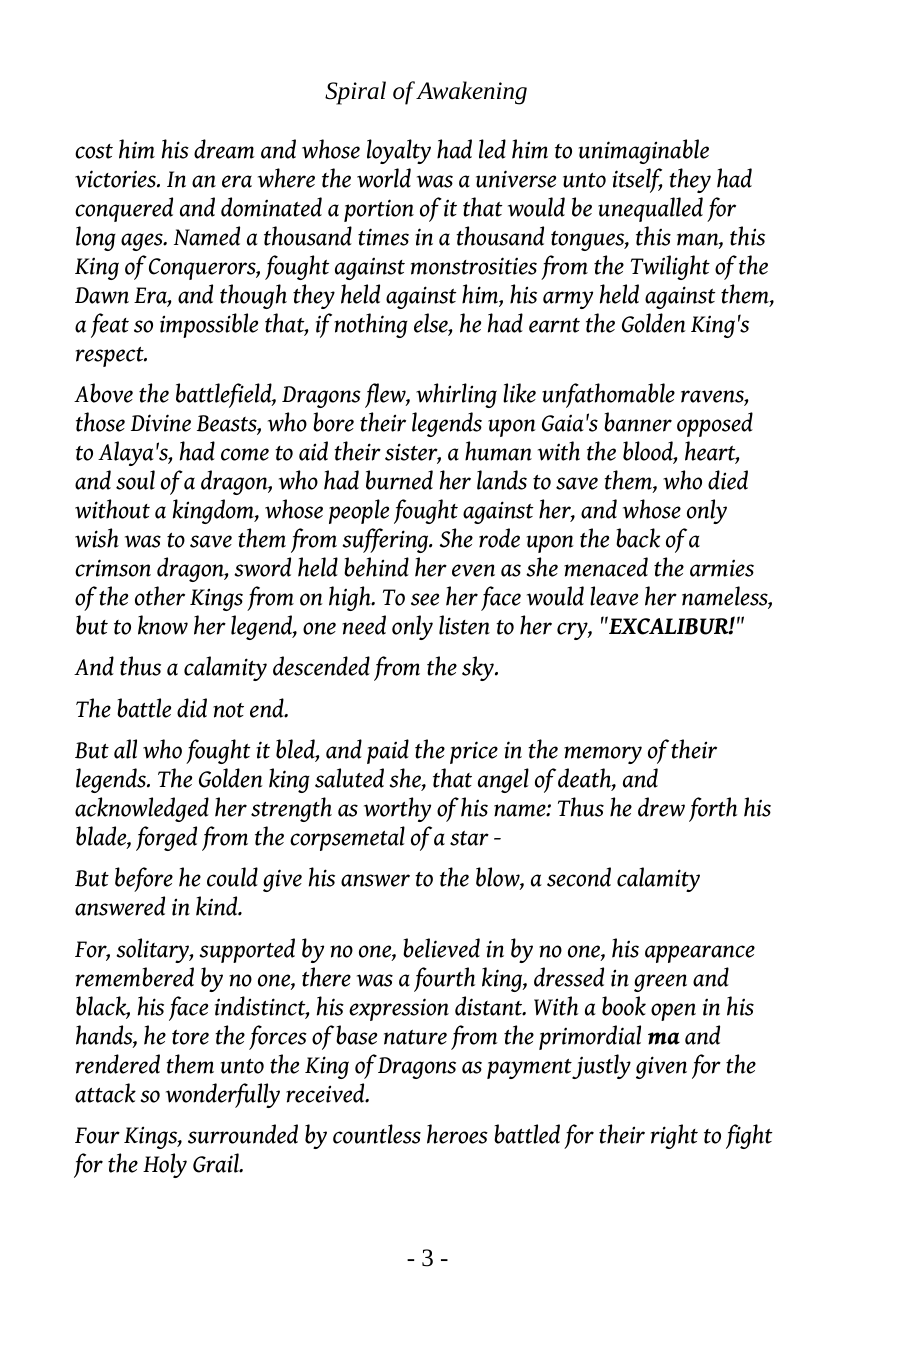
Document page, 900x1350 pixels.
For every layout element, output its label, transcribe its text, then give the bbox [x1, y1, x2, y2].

text But all who fought it bled, and paid the price in the memory of their legends. The Golden king saluted she, that angel of death, and acknowledged her strength as worthy of his name: Thus he drew forth his blade, forged from the corpsemetal of a star - [75, 737, 780, 852]
text cost him his dream and whose loyalty had led him to unimaginable victories. In an era where the world was a universe unto itself, they had conquered and dominated a portion of it that would be unequalled for long ages. Named a thousand times in a thousand tongues, this man, this King of Conquerors, fought against monstrosities from the Twilight of the Dawn Era, and though they held against him, his army held against them, a feat so impossible that, if nothing else, he had earnt the Golden King's respect. [75, 136, 780, 368]
text The battle did not end. [75, 695, 780, 724]
text But before he could give his answer to the blow, a second calamity answered in kind. [75, 865, 780, 923]
text For, solitary, supported by no one, believed in by no one, his appearance remembered by no one, there was a fourth king, dressed in green and black, his face indistinct, his expression distant. With a book open in his hands, he tore the forces of base nature from the primordial ma and rendered them unto the King of Dragons as payment justly given for the attack so wonderfully received. [75, 935, 780, 1109]
text Four Kings, surrounded by countless heroes battled for their right to fight for the Holy Grail. [75, 1122, 780, 1179]
text Above the battlefield, Dragons flew, whirling like unfathomable ravens, those Divine Beasts, who bore their legends upon Gaia's banner opposed to Alaya's, had come to aid their sister, a human with the blood, heart, and soul of a dragon, who had burned her lands to save them, who died without a kingdom, whose people fought against her, and whose only wish was to save them from suffering. She rode upon the back of a crimson dragon, sword held behind her even as she menaced the armies of the other Kings from on high. To see her face would leave her nameless, but to know her legend, one need only listen to her cry, "EXCALIBUR!" [75, 381, 780, 641]
text And thus a calamity descended from the sky. [75, 654, 780, 683]
